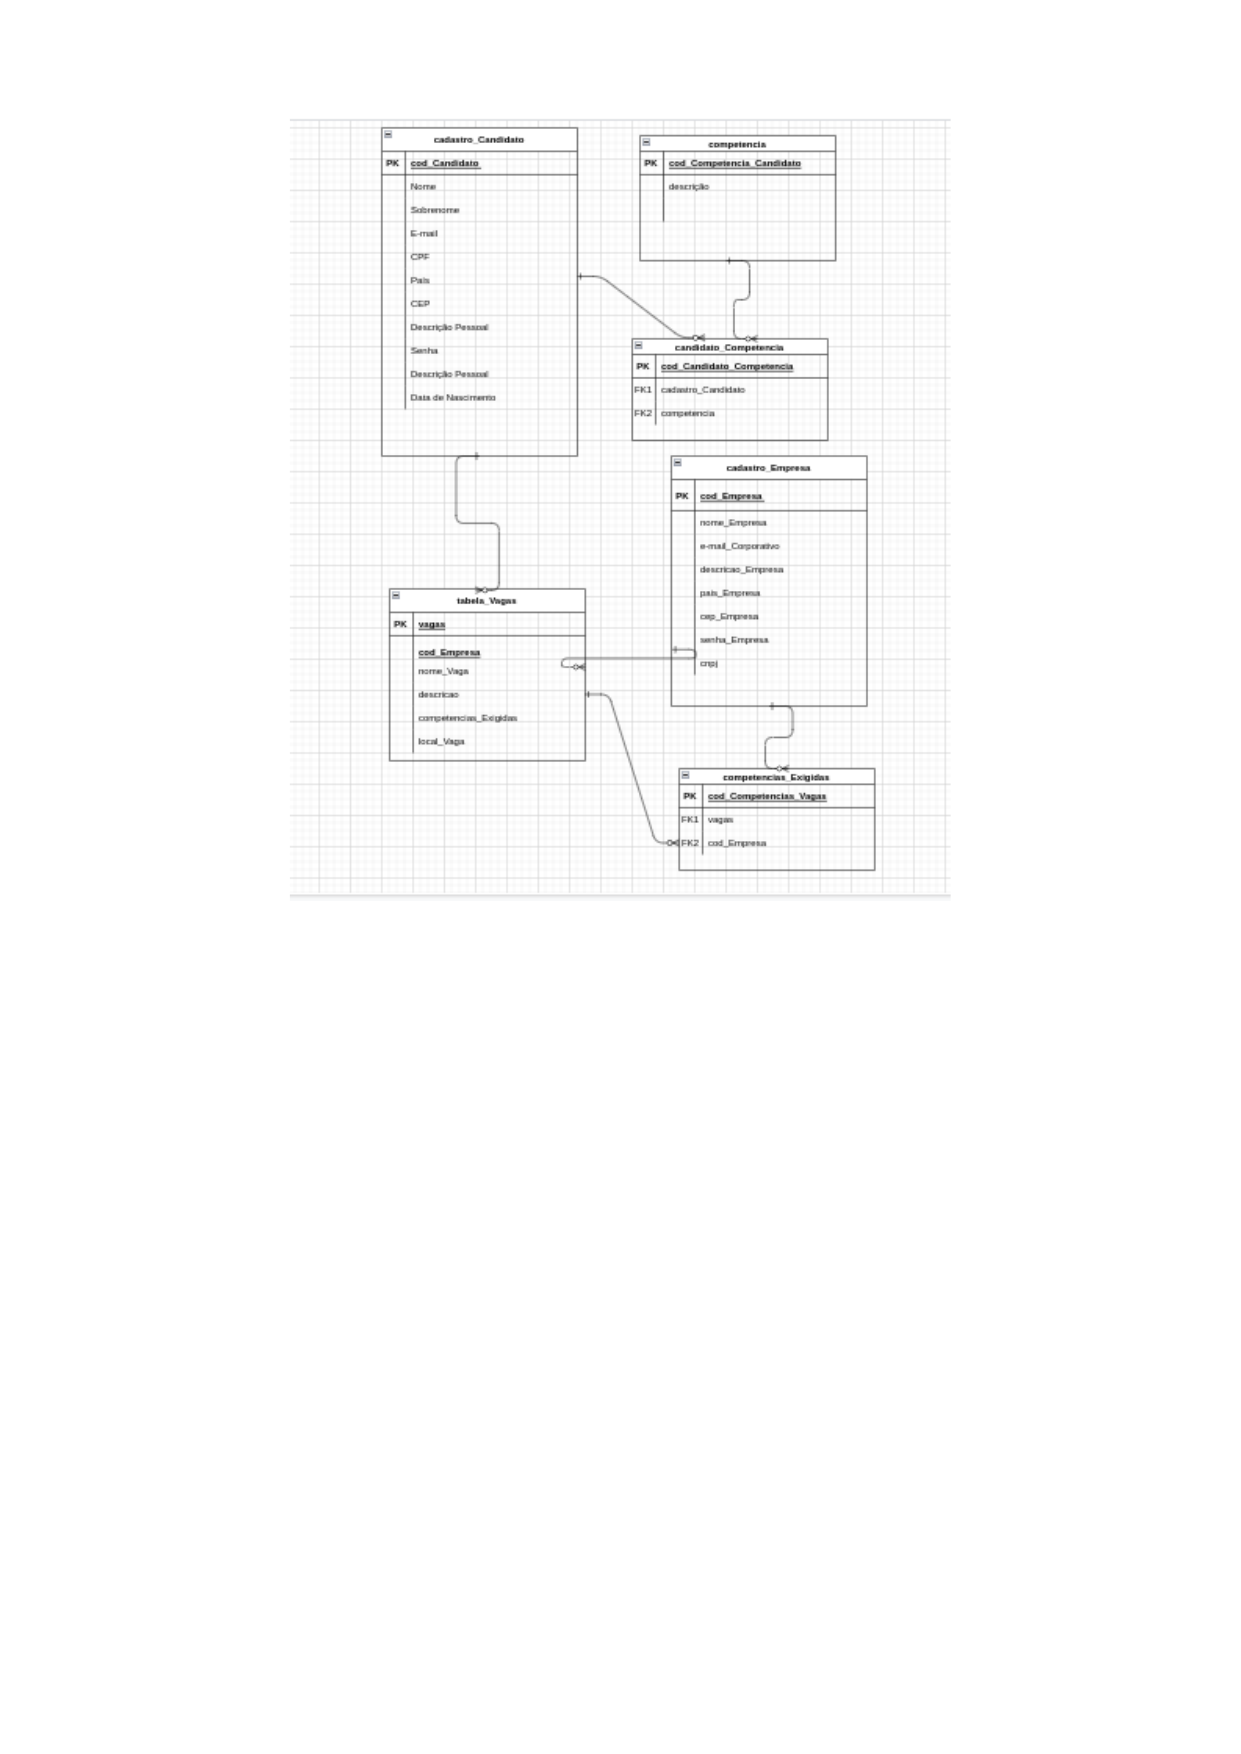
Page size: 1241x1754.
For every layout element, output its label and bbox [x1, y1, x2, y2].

picture [289, 118, 951, 901]
